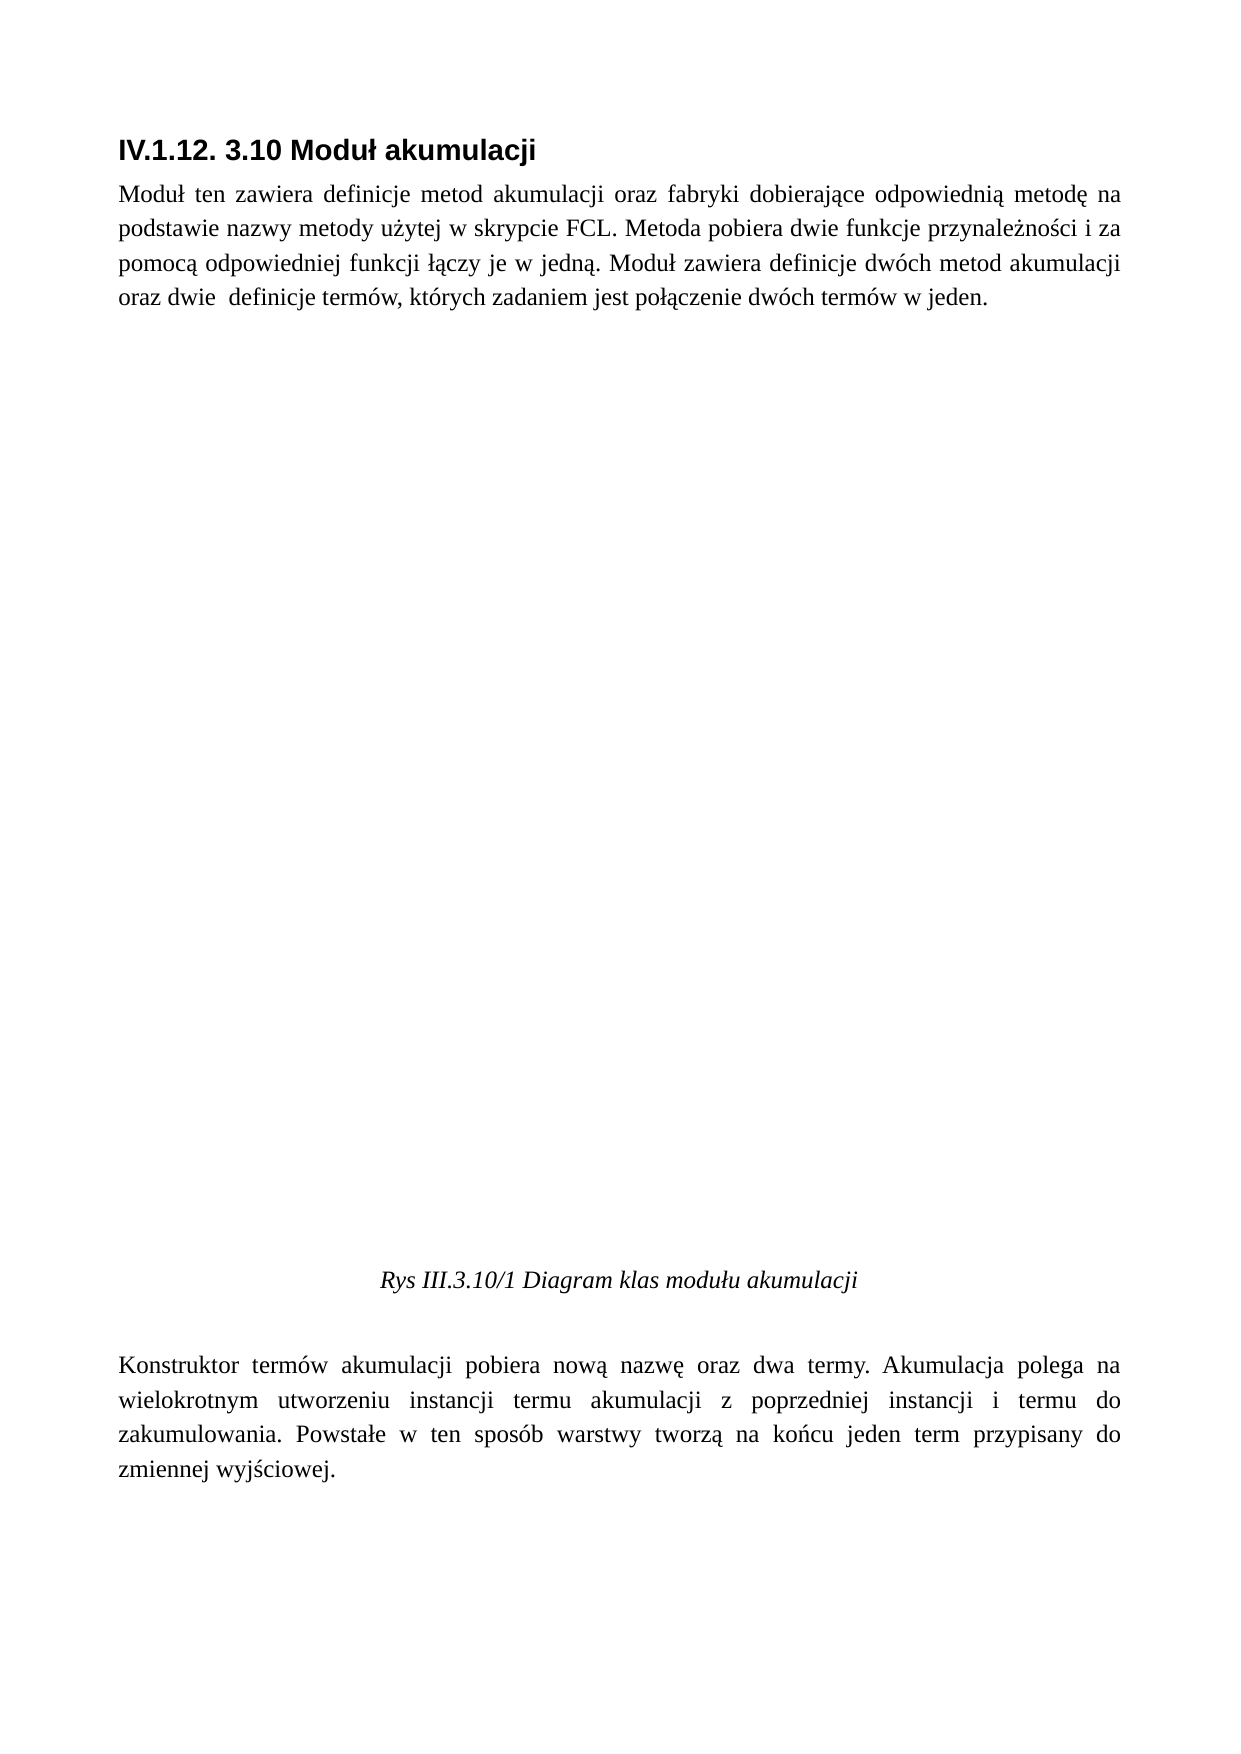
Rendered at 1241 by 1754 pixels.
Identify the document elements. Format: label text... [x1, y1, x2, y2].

subtitle 3.10 Moduł akumulacji [118, 133, 1122, 166]
text Moduł ten zawiera definicje metod akumulacji oraz fabryki dobierające odpowiednią metodę na podstawie nazwy metody użytej w skrypcie FCL. Metoda pobiera dwie funkcje przynależności i za pomocą odpowiedniej funkcji łączy je w jedną. Moduł zawiera definicje dwóch metod akumulacji oraz dwie definicje termów, których zadaniem jest połączenie dwóch termów w jeden. [118, 179, 1122, 311]
text Rys III.3.10/1 Diagram klas modułu akumulacji [118, 345, 1122, 1294]
text Konstruktor termów akumulacji pobiera nową nazwę oraz dwa termy. Akumulacja polega na wielokrotnym utworzeniu instancji termu akumulacji z poprzedniej instancji i termu do zakumulowania. Powstałe w ten sposób warstwy tworzą na końcu jeden term przypisany do zmiennej wyjściowej. [118, 1351, 1122, 1483]
